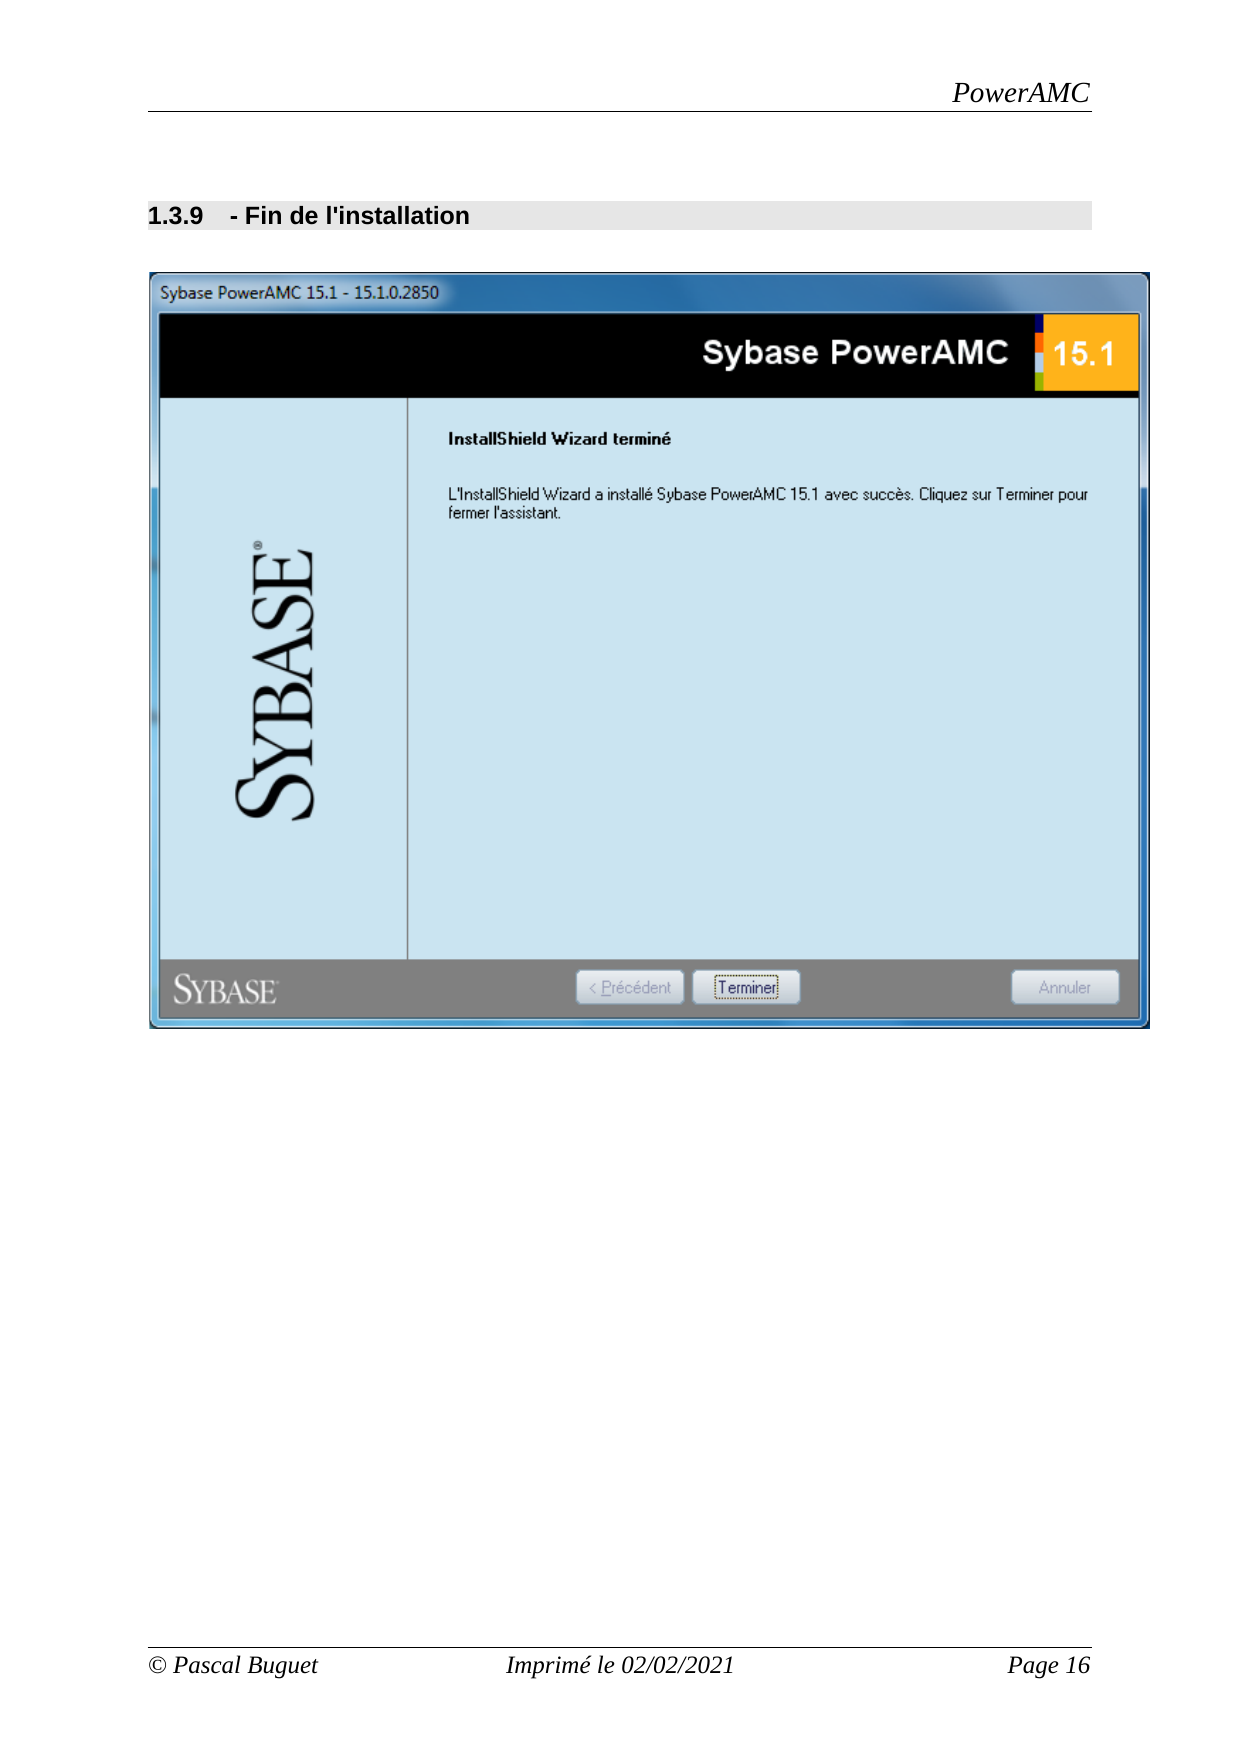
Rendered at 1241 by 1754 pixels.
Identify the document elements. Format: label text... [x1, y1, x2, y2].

picture [149, 272, 1150, 1029]
subtitle - Fin de l'installation [148, 201, 1092, 230]
